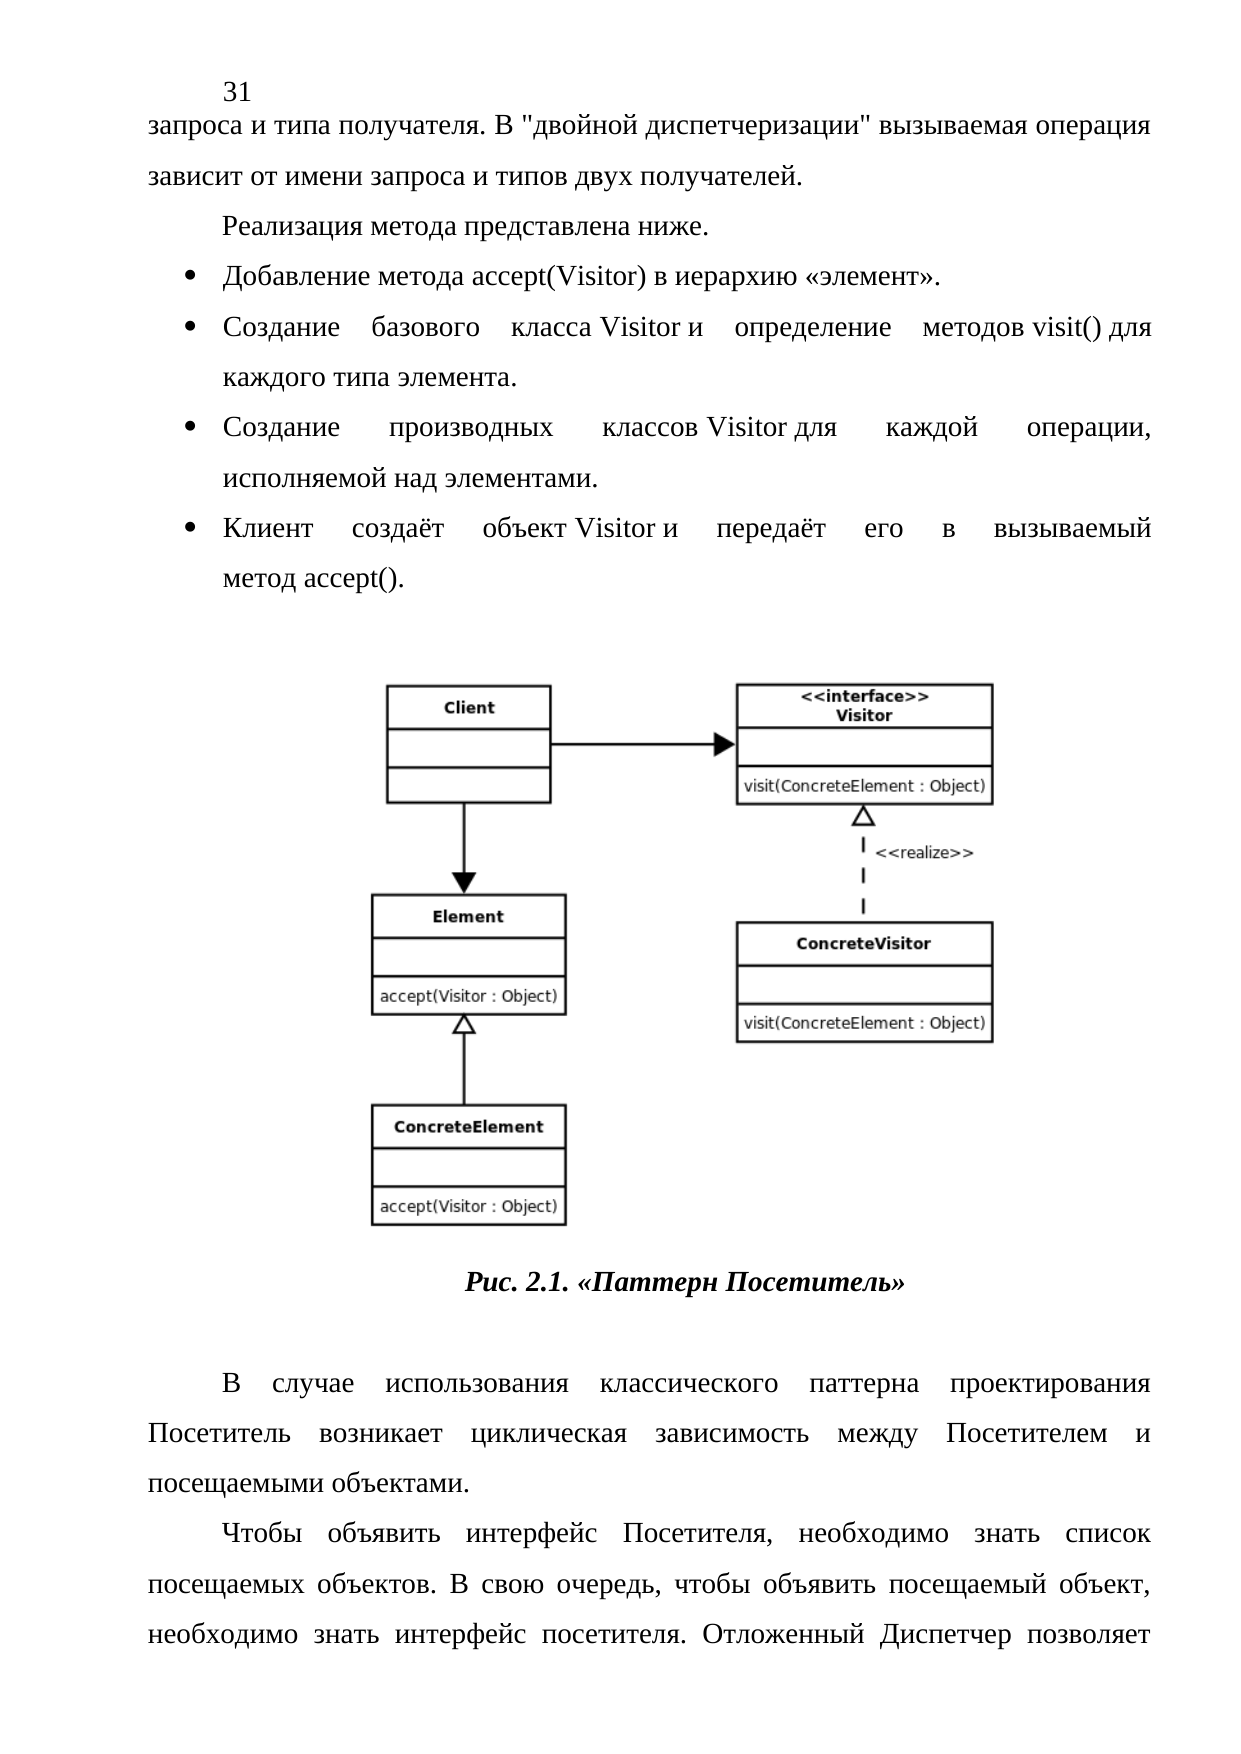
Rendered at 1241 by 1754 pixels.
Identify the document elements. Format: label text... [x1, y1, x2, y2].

list Добавление метода accept(Visitor) в иерархию «элемент». [185, 258, 1152, 292]
text запроса и типа получателя. В "двойной диспетчеризации" вызываемая операция зависит от имени запроса и типов двух получателей. [148, 107, 1152, 191]
text Реализация метода представлена ниже. [148, 208, 1152, 242]
text Чтобы объявить интерфейс Посетителя, необходимо знать список посещаемых объектов. В свою очередь, чтобы объявить посещаемый объект, необходимо знать интерфейс посетителя. Отложенный Диспетчер позволяет [148, 1516, 1152, 1650]
text Рис. 2.1. «Паттерн Посетитель» [148, 1264, 1152, 1298]
list Создание производных классов Visitor для каждой операции, исполняемой над элементами. [185, 409, 1152, 493]
text В случае использования классического паттерна проектирования Посетитель возникает циклическая зависимость между Посетителем и посещаемыми объектами. [148, 1365, 1152, 1499]
list Клиент создаёт объект Visitor и передаёт его в вызываемый метод accept(). [185, 510, 1152, 594]
list Создание базового класса Visitor и определение методов visit() для каждого типа элемента. [185, 309, 1152, 393]
picture [357, 661, 1017, 1248]
